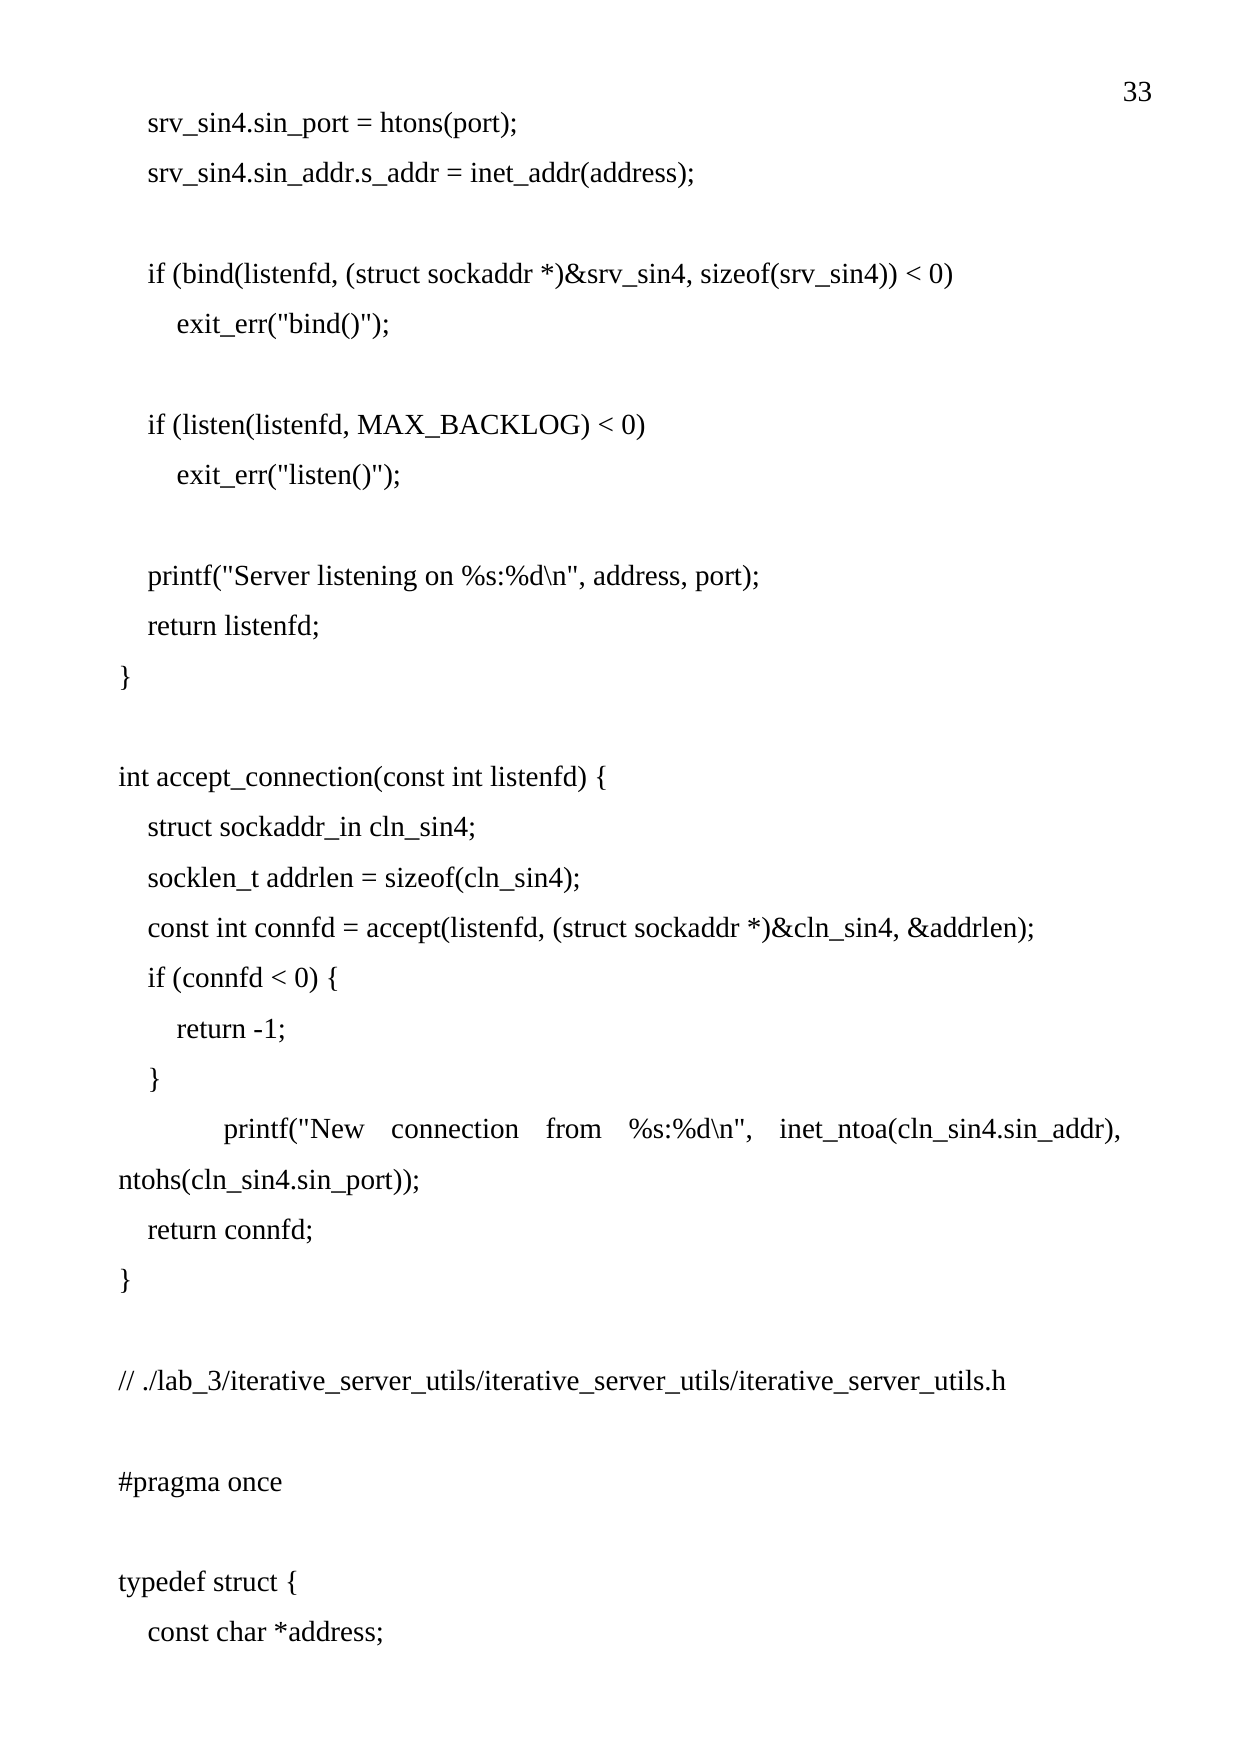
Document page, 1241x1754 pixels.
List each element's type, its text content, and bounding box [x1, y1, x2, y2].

text if (connfd < 0) { [118, 961, 1122, 994]
text if (bind(listenfd, (struct sockaddr *)&srv_sin4, sizeof(srv_sin4)) < 0) [118, 256, 1122, 290]
text return listenfd; [118, 608, 1122, 642]
text printf("New connection from %s:%d\n", inet_ntoa(cln_sin4.sin_addr), ntohs(cln_sin4.sin_port)); [118, 1111, 1122, 1195]
text return connfd; [118, 1212, 1122, 1246]
text exit_err("bind()"); [118, 306, 1122, 340]
text srv_sin4.sin_port = htons(port); [118, 105, 1122, 139]
text // ./lab_3/iterative_server_utils/iterative_server_utils/iterative_server_utils.h [118, 1363, 1122, 1397]
text if (listen(listenfd, MAX_BACKLOG) < 0) [118, 407, 1122, 441]
text const int connfd = accept(listenfd, (struct sockaddr *)&cln_sin4, &addrlen); [118, 910, 1122, 944]
text return -1; [118, 1011, 1122, 1044]
text } [118, 1061, 1122, 1095]
text const char *address; [118, 1614, 1122, 1648]
text int accept_connection(const int listenfd) { [118, 759, 1122, 793]
text srv_sin4.sin_addr.s_addr = inet_addr(address); [118, 156, 1122, 189]
text #pragma once [118, 1464, 1122, 1497]
text } [118, 659, 1122, 692]
text socklen_t addrlen = sizeof(cln_sin4); [118, 860, 1122, 893]
text printf("Server listening on %s:%d\n", address, port); [118, 558, 1122, 592]
text struct sockaddr_in cln_sin4; [118, 809, 1122, 843]
text } [118, 1262, 1122, 1296]
text exit_err("listen()"); [118, 457, 1122, 491]
text typedef struct { [118, 1564, 1122, 1598]
